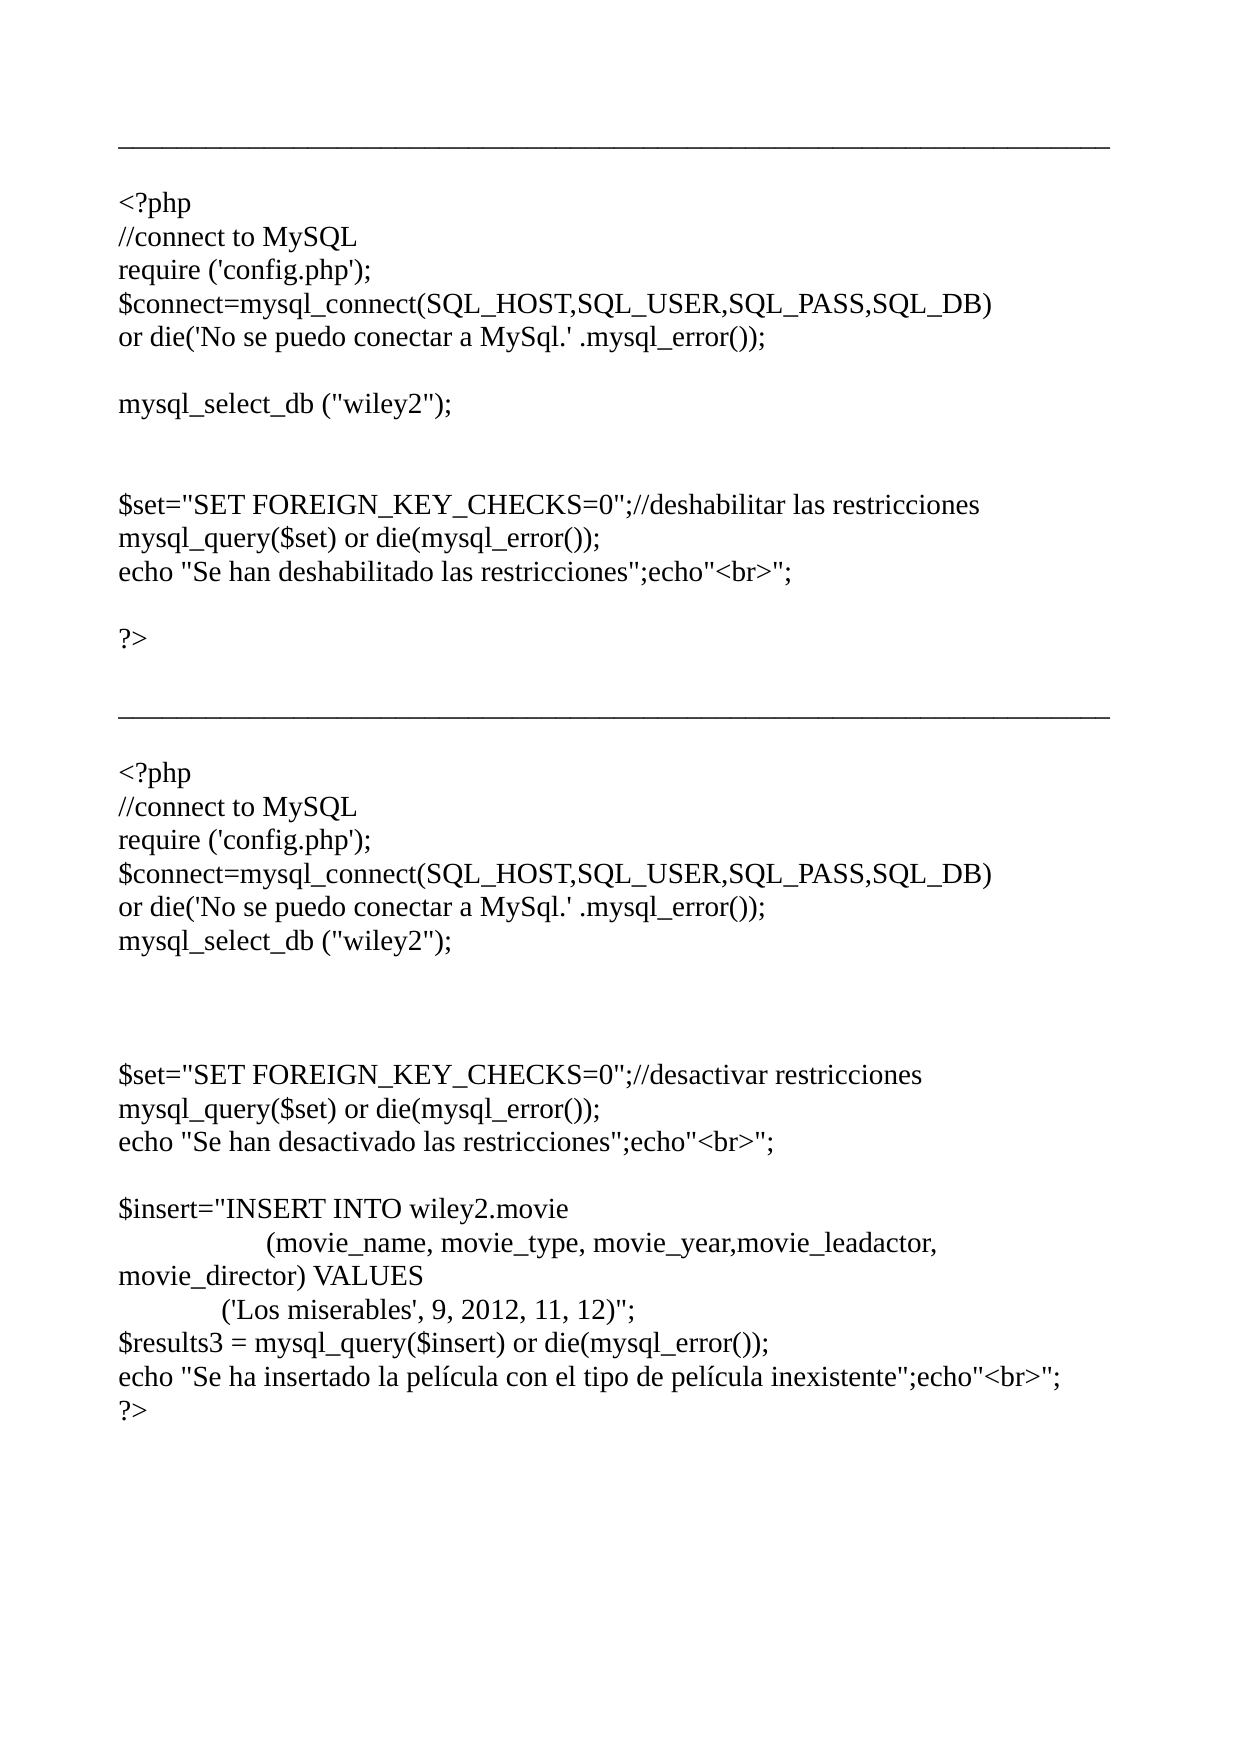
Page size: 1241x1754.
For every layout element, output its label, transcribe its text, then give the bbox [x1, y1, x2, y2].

text mysql_query($set) or die(mysql_error()); [118, 521, 1122, 554]
text ?> [118, 621, 1122, 655]
text mysql_query($set) or die(mysql_error()); [118, 1091, 1122, 1124]
text $set="SET FOREIGN_KEY_CHECKS=0";//desactivar restricciones [118, 1057, 1122, 1091]
text echo "Se han desactivado las restricciones";echo"<br>"; [118, 1124, 1122, 1158]
text <?php [118, 755, 1122, 789]
text mysql_select_db ("wiley2"); [118, 923, 1122, 957]
text $connect=mysql_connect(SQL_HOST,SQL_USER,SQL_PASS,SQL_DB) [118, 286, 1122, 319]
text ('Los miserables', 9, 2012, 11, 12)"; [118, 1292, 1122, 1326]
text ____________________________________________________________________ [118, 118, 1122, 152]
text $connect=mysql_connect(SQL_HOST,SQL_USER,SQL_PASS,SQL_DB) [118, 856, 1122, 889]
text //connect to MySQL [118, 789, 1122, 822]
text or die('No se puedo conectar a MySql.' .mysql_error()); [118, 889, 1122, 923]
text (movie_name, movie_type, movie_year,movie_leadactor, movie_director) VALUES [118, 1225, 1122, 1292]
text ____________________________________________________________________ [118, 688, 1122, 722]
text //connect to MySQL [118, 219, 1122, 252]
text mysql_select_db ("wiley2"); [118, 386, 1122, 420]
text echo "Se ha insertado la película con el tipo de película inexistente";echo"<br>"; [118, 1359, 1122, 1393]
text or die('No se puedo conectar a MySql.' .mysql_error()); [118, 319, 1122, 353]
text $set="SET FOREIGN_KEY_CHECKS=0";//deshabilitar las restricciones [118, 487, 1122, 521]
text echo "Se han deshabilitado las restricciones";echo"<br>"; [118, 554, 1122, 588]
text require ('config.php'); [118, 822, 1122, 856]
text require ('config.php'); [118, 252, 1122, 286]
text $results3 = mysql_query($insert) or die(mysql_error()); [118, 1326, 1122, 1359]
text $insert="INSERT INTO wiley2.movie [118, 1191, 1122, 1225]
text ?> [118, 1393, 1122, 1426]
text <?php [118, 185, 1122, 219]
